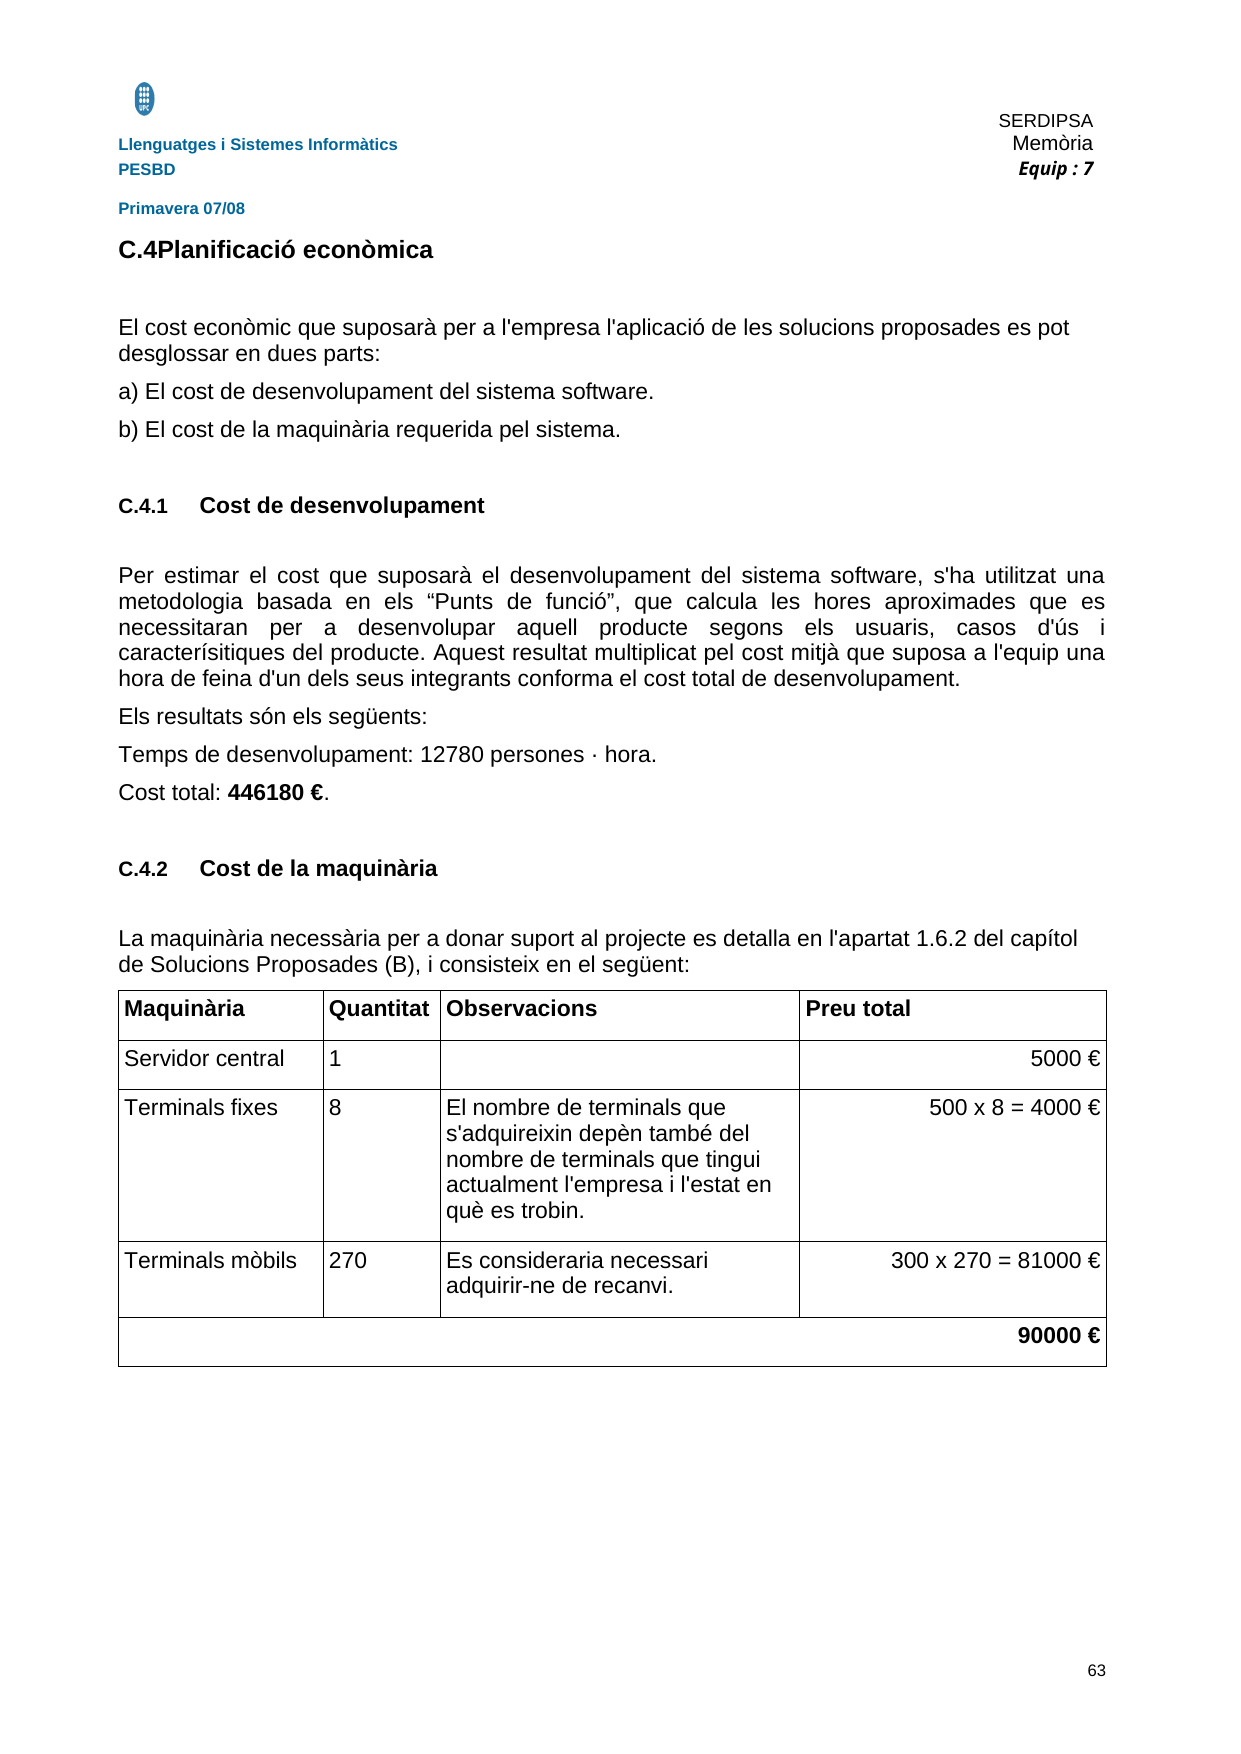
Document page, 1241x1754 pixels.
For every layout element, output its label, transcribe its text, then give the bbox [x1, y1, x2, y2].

table_cell Terminals fixes [119, 1090, 323, 1241]
subtitle Cost de desenvolupament [118, 493, 1106, 519]
table_cell Servidor central [119, 1041, 323, 1089]
table_cell 90000 € [119, 1318, 1106, 1366]
text Cost total: 446180 €. [118, 780, 1106, 806]
table_cell 270 [324, 1242, 440, 1317]
text b) El cost de la maquinària requerida pel sistema. [118, 417, 1106, 442]
text La maquinària necessària per a donar suport al projecte es detalla en l'apartat 1.6.2 del capítol de Solucions Proposades (B), i consisteix en el següent: [118, 926, 1106, 977]
table_cell Es consideraria necessari adquirir-ne de recanvi. [441, 1242, 799, 1317]
text Els resultats són els següents: [118, 704, 1106, 729]
table_cell 1 [324, 1041, 440, 1089]
table_header Maquinària [119, 991, 323, 1039]
table_header Preu total [800, 991, 1106, 1039]
table_cell 500 x 8 = 4000 € [800, 1090, 1106, 1241]
table_cell [441, 1041, 799, 1089]
table_cell Terminals mòbils [119, 1242, 323, 1317]
table_header Quantitat [324, 991, 440, 1039]
subtitle Cost de la maquinària [118, 856, 1106, 882]
table_cell El nombre de terminals que s'adquireixin depèn també del nombre de terminals que tingui actualment l'empresa i l'estat en què es trobin. [441, 1090, 799, 1241]
table_cell 8 [324, 1090, 440, 1241]
text Temps de desenvolupament: 12780 persones · hora. [118, 742, 1106, 767]
text a) El cost de desenvolupament del sistema software. [118, 379, 1106, 404]
table_cell 300 x 270 = 81000 € [800, 1242, 1106, 1317]
table_cell 5000 € [800, 1041, 1106, 1089]
table_header Observacions [441, 991, 799, 1039]
subtitle Planificació econòmica [118, 236, 1106, 264]
text Per estimar el cost que suposarà el desenvolupament del sistema software, s'ha utilitzat una metodologia basada en els “Punts de funció”, que calcula les hores aproximades que es necessitaran per a desenvolupar aquell producte segons els usuaris, casos d'ús i caracterísitiques del producte. Aquest resultat multiplicat pel cost mitjà que suposa a l'equip una hora de feina d'un dels seus integrants conforma el cost total de desenvolupament. [118, 563, 1106, 691]
text El cost econòmic que suposarà per a l'empresa l'aplicació de les solucions proposades es pot desglossar en dues parts: [118, 315, 1106, 366]
